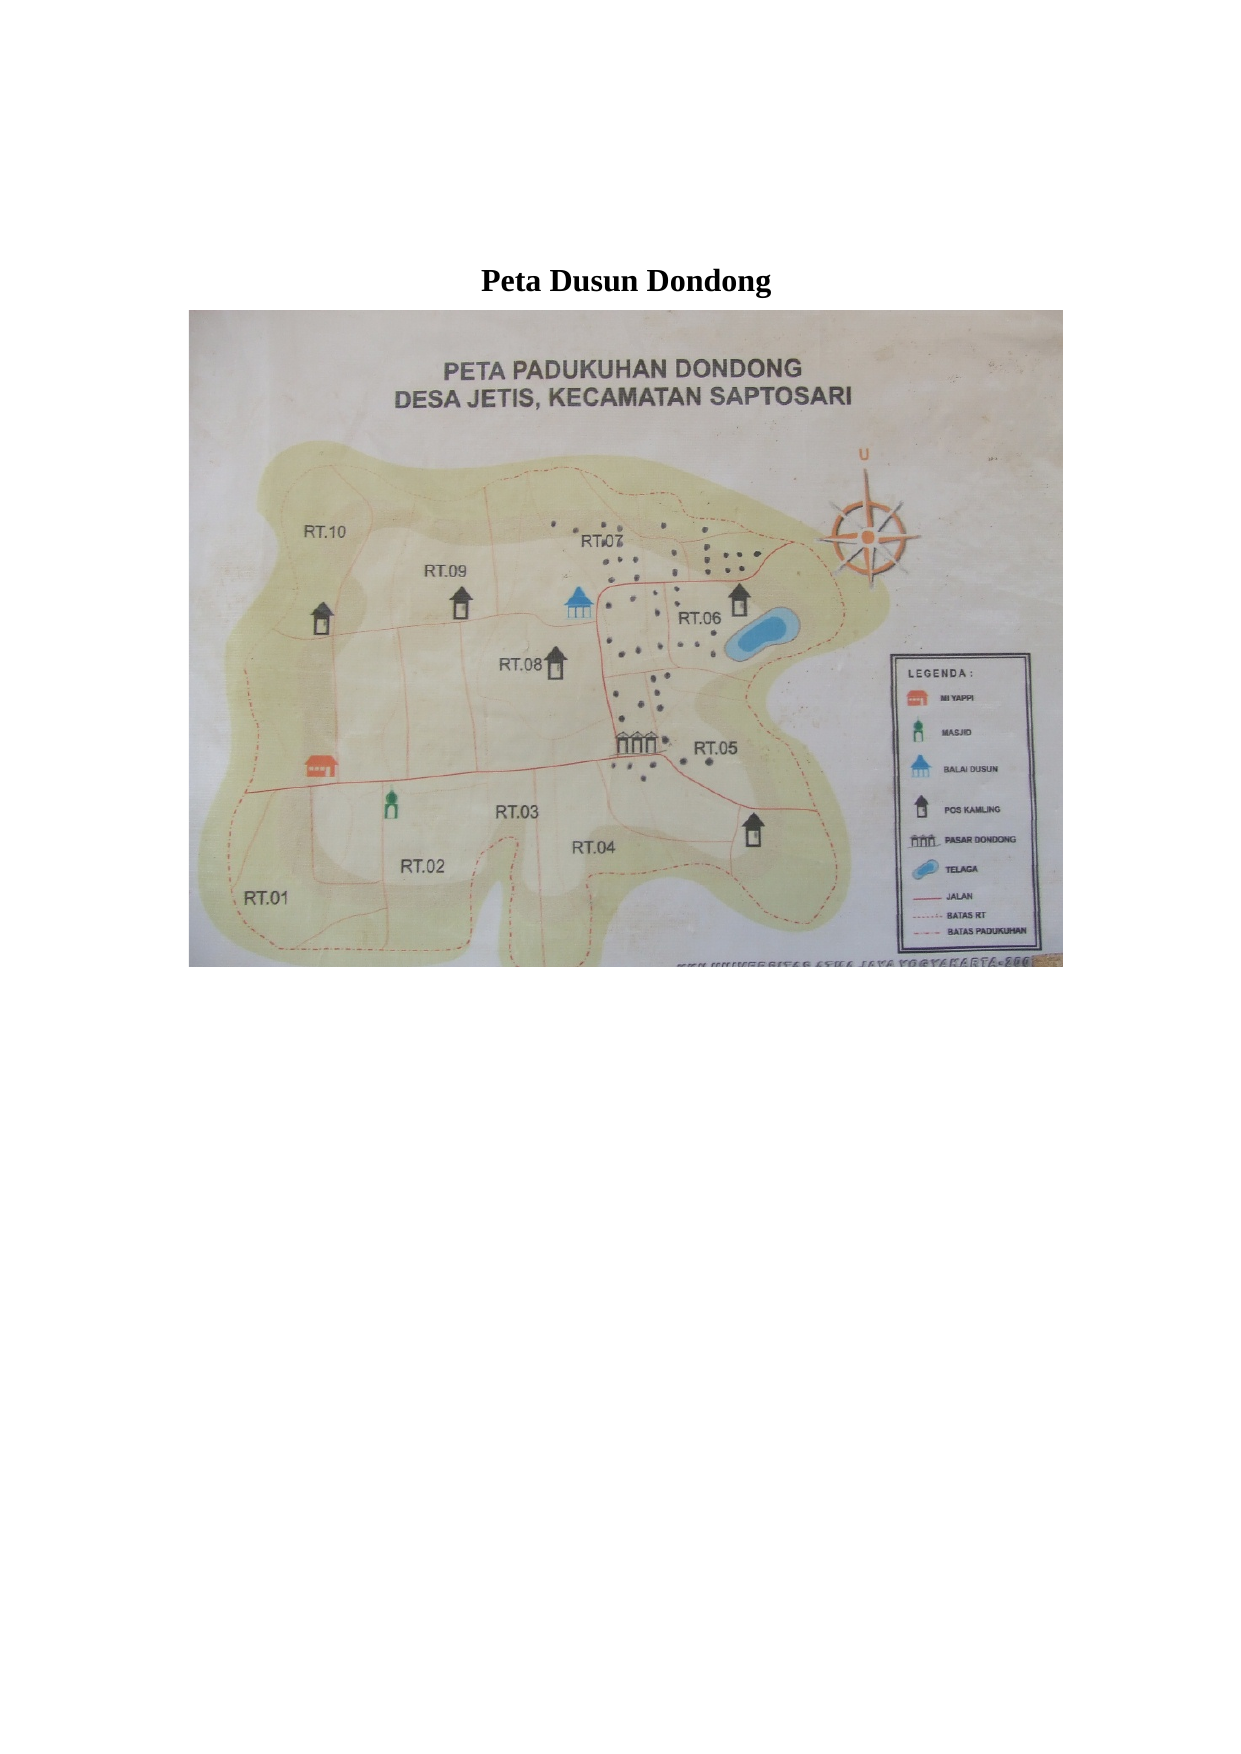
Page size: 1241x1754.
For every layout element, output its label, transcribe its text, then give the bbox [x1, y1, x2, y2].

subtitle Peta Dusun Dondong [189, 261, 1063, 298]
picture [188, 310, 1063, 967]
